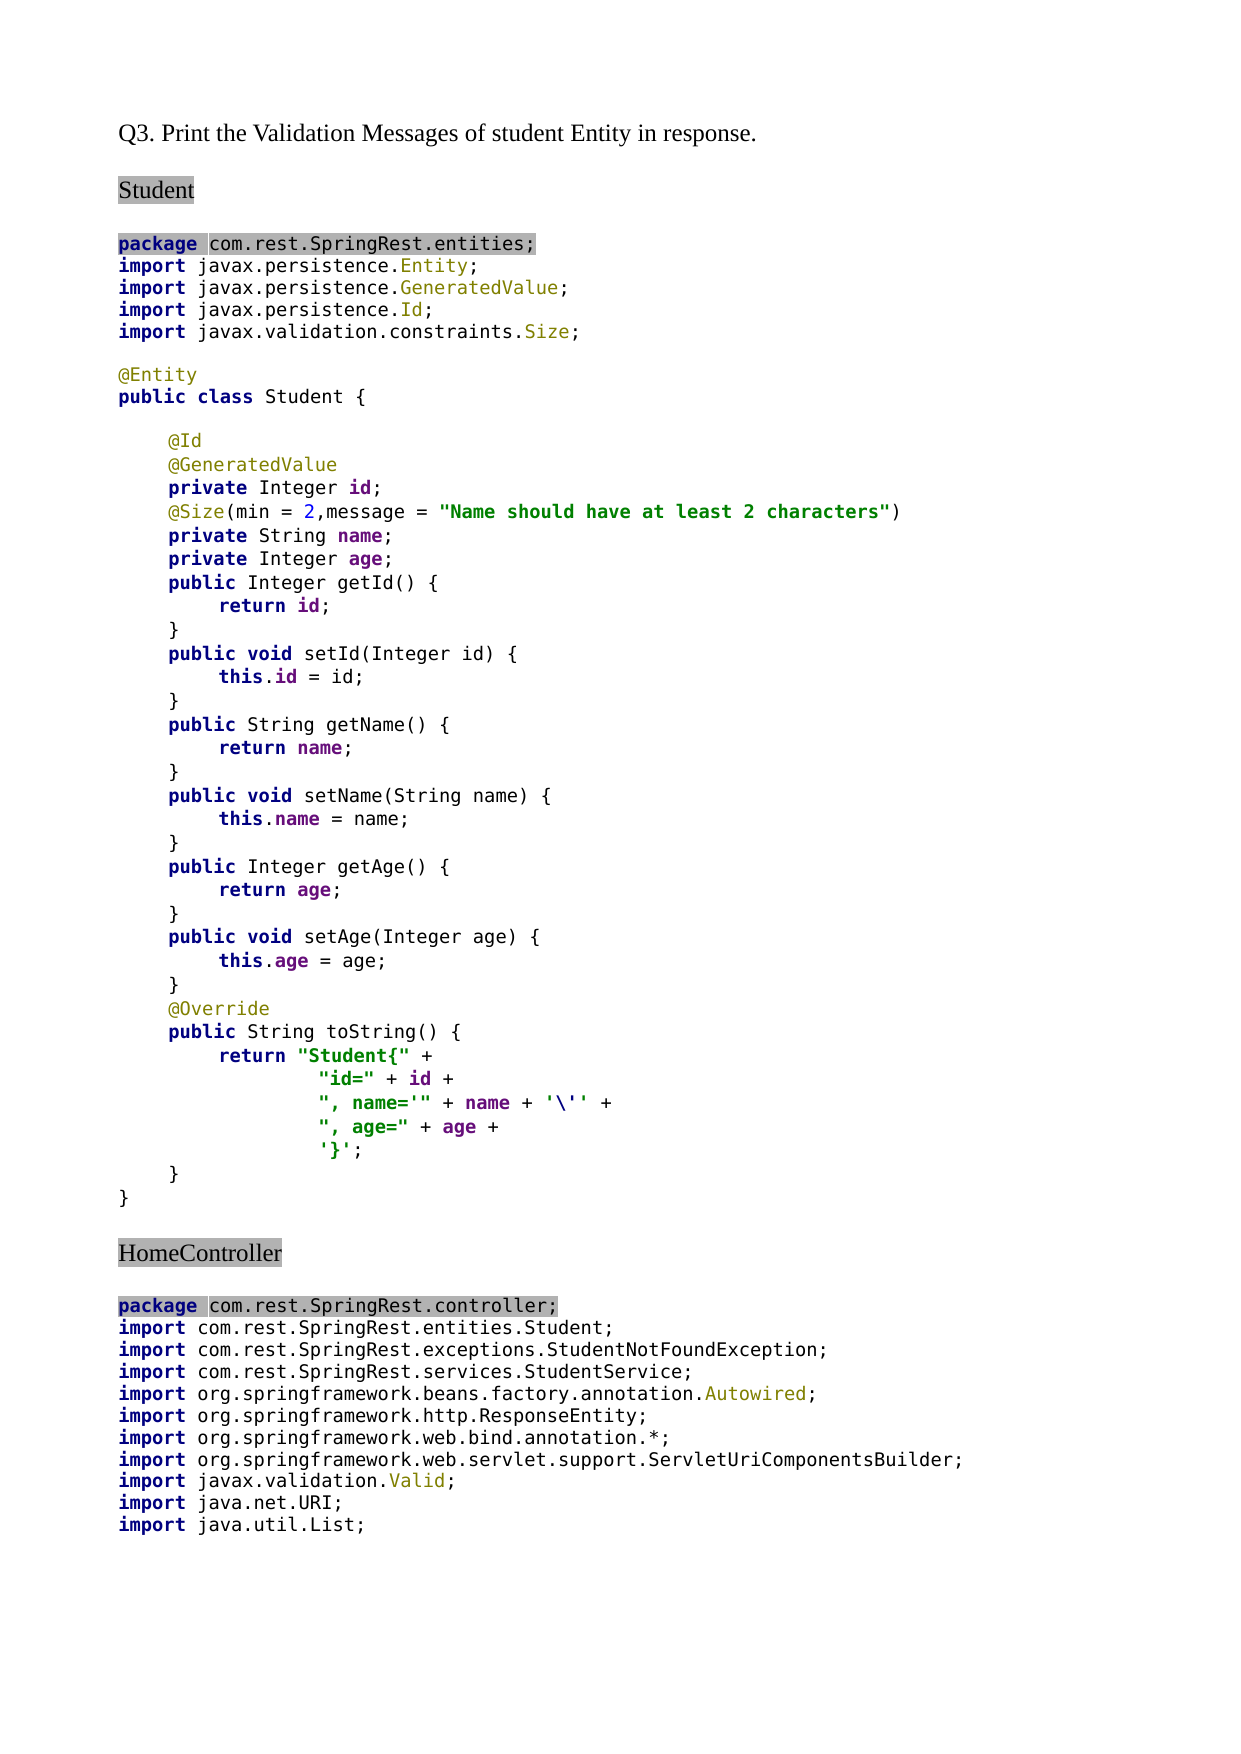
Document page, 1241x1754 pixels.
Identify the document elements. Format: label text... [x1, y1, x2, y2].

text '}'; [118, 1139, 1122, 1163]
text private Integer id; [118, 477, 1122, 501]
text @GeneratedValue [118, 454, 1122, 477]
text import com.rest.SpringRest.services.StudentService; [118, 1361, 1122, 1383]
text } [118, 903, 1122, 927]
text import org.springframework.beans.factory.annotation.Autowired; [118, 1383, 1122, 1405]
text import java.util.List; [118, 1514, 1122, 1536]
text @Entity [118, 364, 1122, 386]
text package com.rest.SpringRest.controller; [118, 1296, 1122, 1317]
text public String toString() { [118, 1021, 1122, 1045]
text public Integer getAge() { [118, 856, 1122, 879]
text public void setName(String name) { [118, 785, 1122, 808]
text return name; [118, 737, 1122, 761]
text public class Student { [118, 386, 1122, 408]
text import java.net.URI; [118, 1492, 1122, 1514]
text public Integer getId() { [118, 572, 1122, 596]
text } [118, 619, 1122, 643]
text } [118, 761, 1122, 785]
text } [118, 1187, 1122, 1208]
text Q3. Print the Validation Messages of student Entity in response. [118, 118, 1122, 147]
text public String getName() { [118, 714, 1122, 737]
text } [118, 690, 1122, 714]
text "id=" + id + [118, 1068, 1122, 1092]
text import javax.persistence.Entity; [118, 255, 1122, 277]
text @Size(min = 2,message = "Name should have at least 2 characters") [118, 501, 1122, 524]
text import javax.validation.constraints.Size; [118, 321, 1122, 342]
text } [118, 1163, 1122, 1187]
text @Id [118, 430, 1122, 454]
text HomeController [118, 1238, 1122, 1267]
text package com.rest.SpringRest.entities; [118, 233, 1122, 255]
text this.age = age; [118, 950, 1122, 974]
text ", name='" + name + '\'' + [118, 1092, 1122, 1116]
text private Integer age; [118, 548, 1122, 572]
text public void setAge(Integer age) { [118, 927, 1122, 950]
text import javax.persistence.GeneratedValue; [118, 277, 1122, 299]
text ", age=" + age + [118, 1116, 1122, 1139]
text return age; [118, 879, 1122, 903]
text import com.rest.SpringRest.exceptions.StudentNotFoundException; [118, 1339, 1122, 1361]
text import org.springframework.web.bind.annotation.*; [118, 1427, 1122, 1449]
text return id; [118, 596, 1122, 619]
text import com.rest.SpringRest.entities.Student; [118, 1317, 1122, 1339]
text import javax.validation.Valid; [118, 1471, 1122, 1492]
text public void setId(Integer id) { [118, 643, 1122, 666]
text private String name; [118, 524, 1122, 548]
text this.id = id; [118, 666, 1122, 690]
text } [118, 832, 1122, 856]
text } [118, 974, 1122, 997]
text @Override [118, 997, 1122, 1021]
text import javax.persistence.Id; [118, 299, 1122, 321]
text return "Student{" + [118, 1045, 1122, 1068]
text import org.springframework.web.servlet.support.ServletUriComponentsBuilder; [118, 1449, 1122, 1471]
text Student [118, 176, 1122, 204]
text this.name = name; [118, 808, 1122, 832]
text import org.springframework.http.ResponseEntity; [118, 1405, 1122, 1427]
